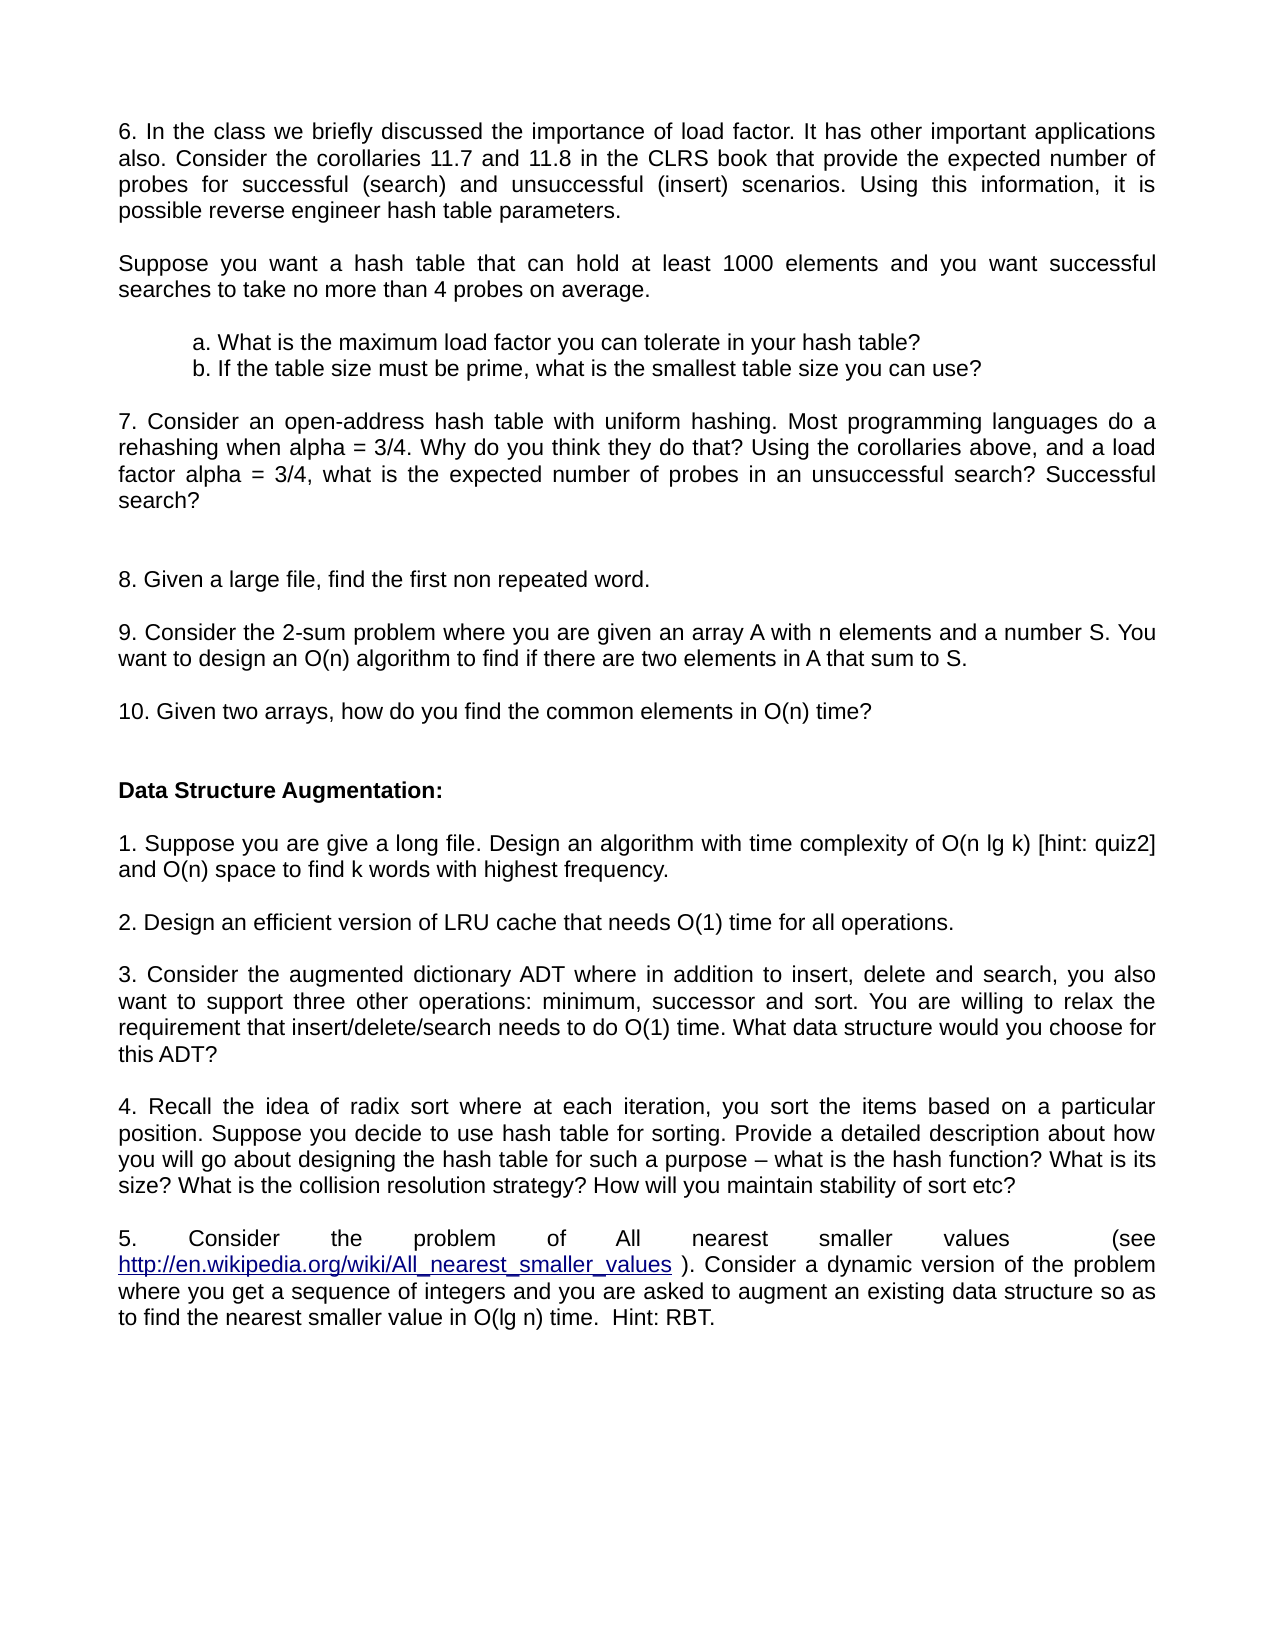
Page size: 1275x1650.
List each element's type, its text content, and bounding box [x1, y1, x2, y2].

text 4. Recall the idea of radix sort where at each iteration, you sort the items based on a particular position. Suppose you decide to use hash table for sorting. Provide a detailed description about how you will go about designing the hash table for such a purpose – what is the hash function? What is its size? What is the collision resolution strategy? How will you maintain stability of sort etc? [118, 1093, 1157, 1199]
text 6. In the class we briefly discussed the importance of load factor. It has other important applications also. Consider the corollaries 11.7 and 11.8 in the CLRS book that provide the expected number of probes for successful (search) and unsuccessful (insert) scenarios. Using this information, it is possible reverse engineer hash table parameters. [118, 118, 1157, 223]
text b. If the table size must be prime, what is the smallest table size you can use? [118, 355, 1157, 382]
text 8. Given a large file, find the first non repeated word. [118, 566, 1157, 592]
text 7. Consider an open-address hash table with uniform hashing. Most programming languages do a rehashing when alpha = 3/4. Why do you think they do that? Using the corollaries above, and a load factor alpha = 3/4, what is the expected number of probes in an unsuccessful search? Successful search? [118, 408, 1157, 513]
text Data Structure Augmentation: [118, 777, 1157, 803]
text 1. Suppose you are give a long file. Design an algorithm with time complexity of O(n lg k) [hint: quiz2] and O(n) space to find k words with highest frequency. [118, 830, 1157, 882]
text 9. Consider the 2-sum problem where you are given an array A with n elements and a number S. You want to design an O(n) algorithm to find if there are two elements in A that sum to S. [118, 619, 1157, 672]
text 3. Consider the augmented dictionary ADT where in addition to insert, delete and search, you also want to support three other operations: minimum, successor and sort. You are willing to relax the requirement that insert/delete/search needs to do O(1) time. What data structure would you choose for this ADT? [118, 961, 1157, 1067]
text a. What is the maximum load factor you can tolerate in your hash table? [118, 329, 1157, 355]
text 5. Consider the problem of All nearest smaller values (see http://en.wikipedia.org/wiki/All_nearest_smaller_values ). Consider a dynamic version of the problem where you get a sequence of integers and you are asked to augment an existing data structure so as to find the nearest smaller value in O(lg n) time. Hint: RBT. [118, 1225, 1157, 1330]
text Suppose you want a hash table that can hold at least 1000 elements and you want successful searches to take no more than 4 probes on average. [118, 250, 1157, 303]
text 2. Design an efficient version of LRU cache that needs O(1) time for all operations. [118, 909, 1157, 935]
text 10. Given two arrays, how do you find the common elements in O(n) time? [118, 698, 1157, 724]
